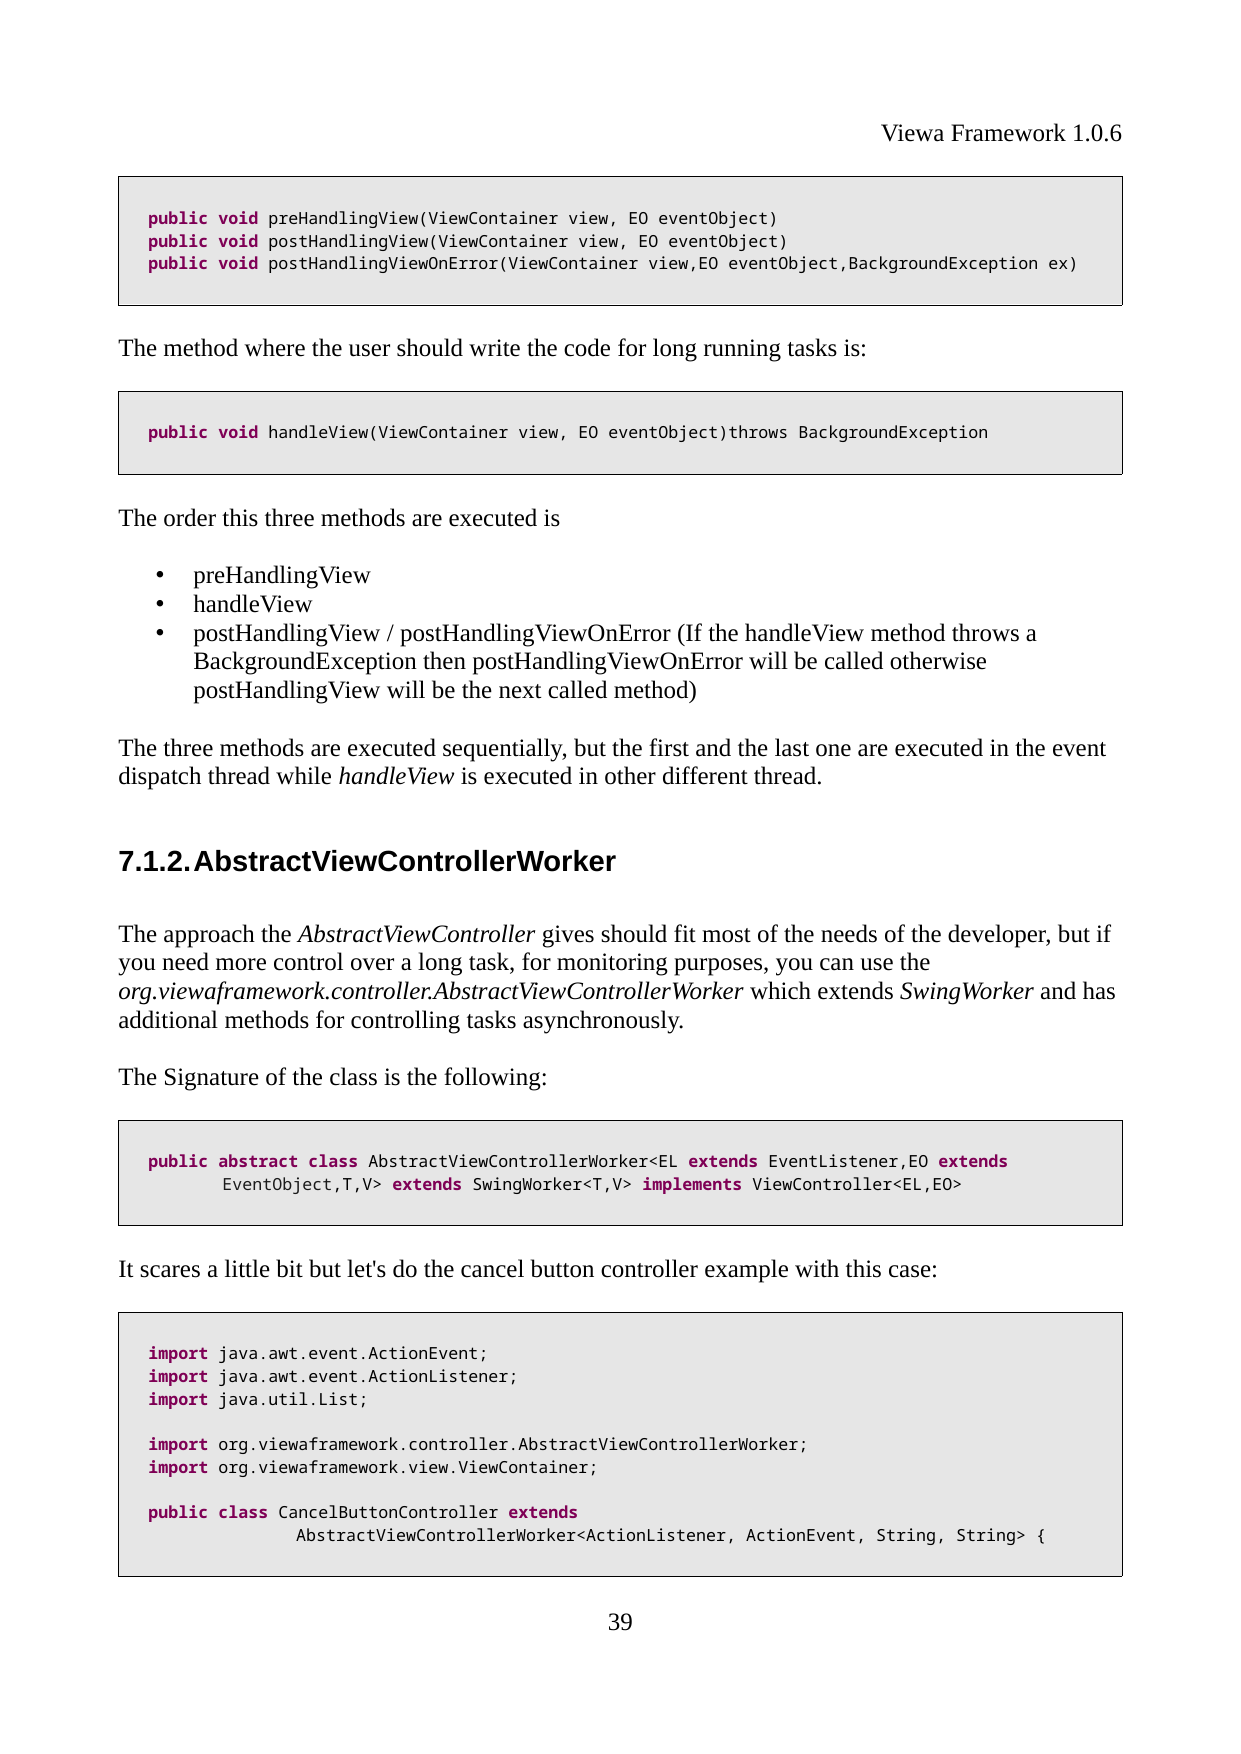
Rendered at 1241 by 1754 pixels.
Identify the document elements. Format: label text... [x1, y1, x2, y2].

text org.viewaframework.controller.AbstractViewControllerWorker which extends SwingWorker and has additional methods for controlling tasks asynchronously. [118, 976, 1122, 1034]
text The method where the user should write the code for long running tasks is: [118, 333, 1122, 362]
text dispatch thread while handleView is executed in other different thread. [118, 761, 1122, 790]
text The Signature of the class is the following: [118, 1062, 1122, 1091]
list preHandlingView [156, 560, 1122, 589]
text you need more control over a long task, for monitoring purposes, you can use the [118, 947, 1122, 976]
list handleView [156, 589, 1122, 618]
subtitle AbstractViewControllerWorker [118, 844, 1122, 877]
table_header public void preHandlingView(ViewContainer view, EO eventObject) public void postHandlingView(ViewContainer view, EO eventObject) public void postHandlingViewOnError(ViewContainer view,EO eventObject,BackgroundException ex) [119, 177, 1122, 304]
text The approach the AbstractViewController gives should fit most of the needs of the developer, but if [118, 919, 1122, 947]
text It scares a little bit but let's do the cancel button controller example with this case: [118, 1254, 1122, 1283]
table_header public abstract class AbstractViewControllerWorker<EL extends EventListener,EO extends EventObject,T,V> extends SwingWorker<T,V> implements ViewController<EL,EO> [119, 1121, 1122, 1225]
table_header import java.awt.event.ActionEvent; import java.awt.event.ActionListener; import java.util.List; import org.viewaframework.controller.AbstractViewControllerWorker; import org.viewaframework.view.ViewContainer; public class CancelButtonController extends AbstractViewControllerWorker<ActionListener, ActionEvent, String, String> { [119, 1313, 1122, 1576]
list postHandlingView / postHandlingViewOnError (If the handleView method throws a BackgroundException then postHandlingViewOnError will be called otherwise postHandlingView will be the next called method) [156, 618, 1122, 704]
text The three methods are executed sequentially, but the first and the last one are executed in the event [118, 733, 1122, 761]
table_header public void handleView(ViewContainer view, EO eventObject)throws BackgroundException [119, 392, 1122, 474]
text The order this three methods are executed is [118, 503, 1122, 531]
